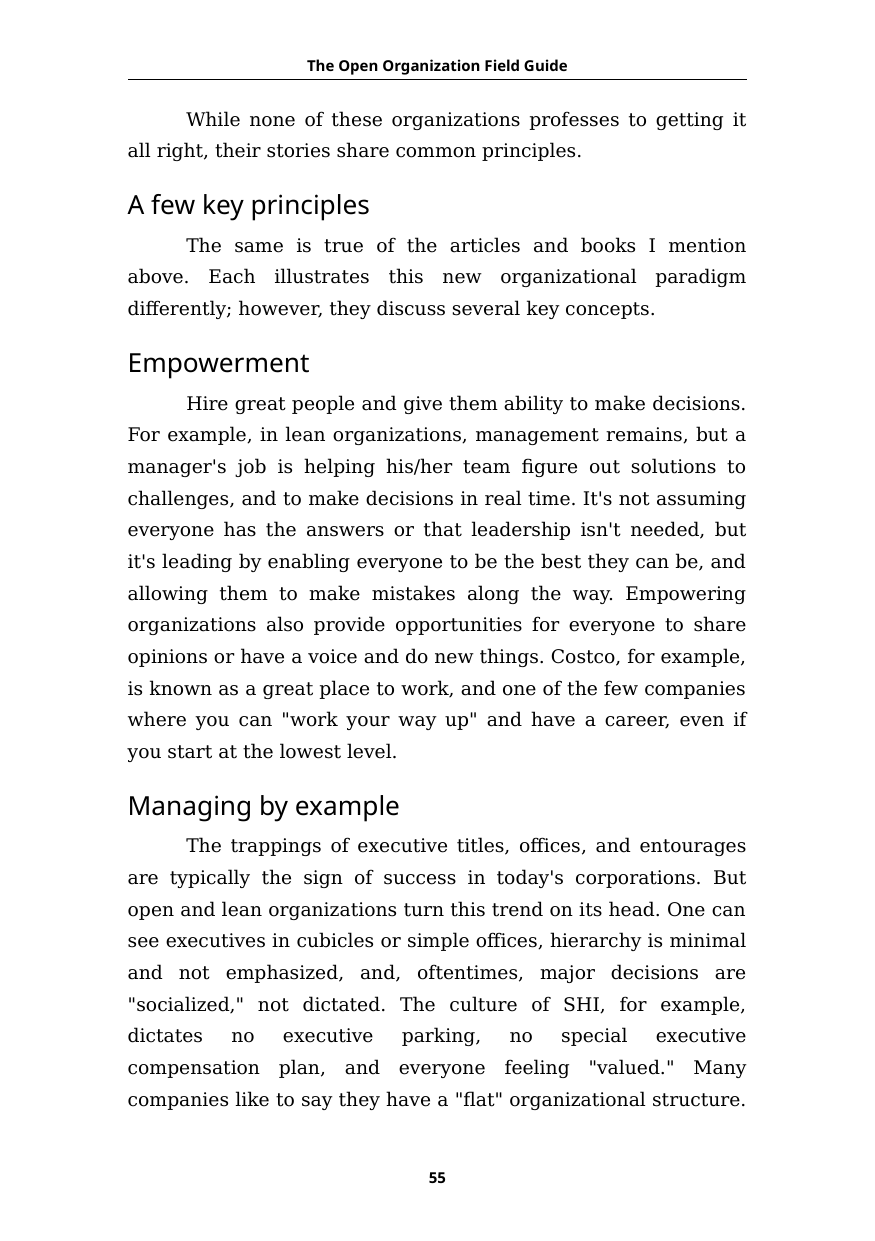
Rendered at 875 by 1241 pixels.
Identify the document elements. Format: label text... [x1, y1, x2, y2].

text While none of these organizations professes to getting it all right, their stories share common principles. [127, 108, 747, 162]
subtitle A few key principles [127, 186, 747, 222]
text The trappings of executive titles, offices, and entourages are typically the sign of success in today's corporations. But open and lean organizations turn this trend on its head. One can see executives in cubicles or simple offices, hierarchy is minimal and not emphasized, and, oftentimes, major decisions are "socialized," not dictated. The culture of SHI, for example, dictates no executive parking, no special executive compensation plan, and everyone feeling "valued." Many companies like to say they have a "flat" organizational structure. [127, 835, 747, 1111]
subtitle Empowerment [127, 344, 747, 380]
subtitle Managing by example [127, 787, 747, 823]
text Hire great people and give them ability to make decisions. For example, in lean organizations, management remains, but a manager's job is helping his/her team figure out solutions to challenges, and to make decisions in real time. It's not assuming everyone has the answers or that leadership isn't needed, but it's leading by enabling everyone to be the best they can be, and allowing them to make mistakes along the way. Empowering organizations also provide opportunities for everyone to share opinions or have a voice and do new things. Costco, for example, is known as a great place to work, and one of the few companies where you can "work your way up" and have a career, even if you start at the lowest level. [127, 392, 747, 763]
text The same is true of the articles and books I mention above. Each illustrates this new organizational paradigm differently; however, they discuss several key concepts. [127, 235, 747, 320]
